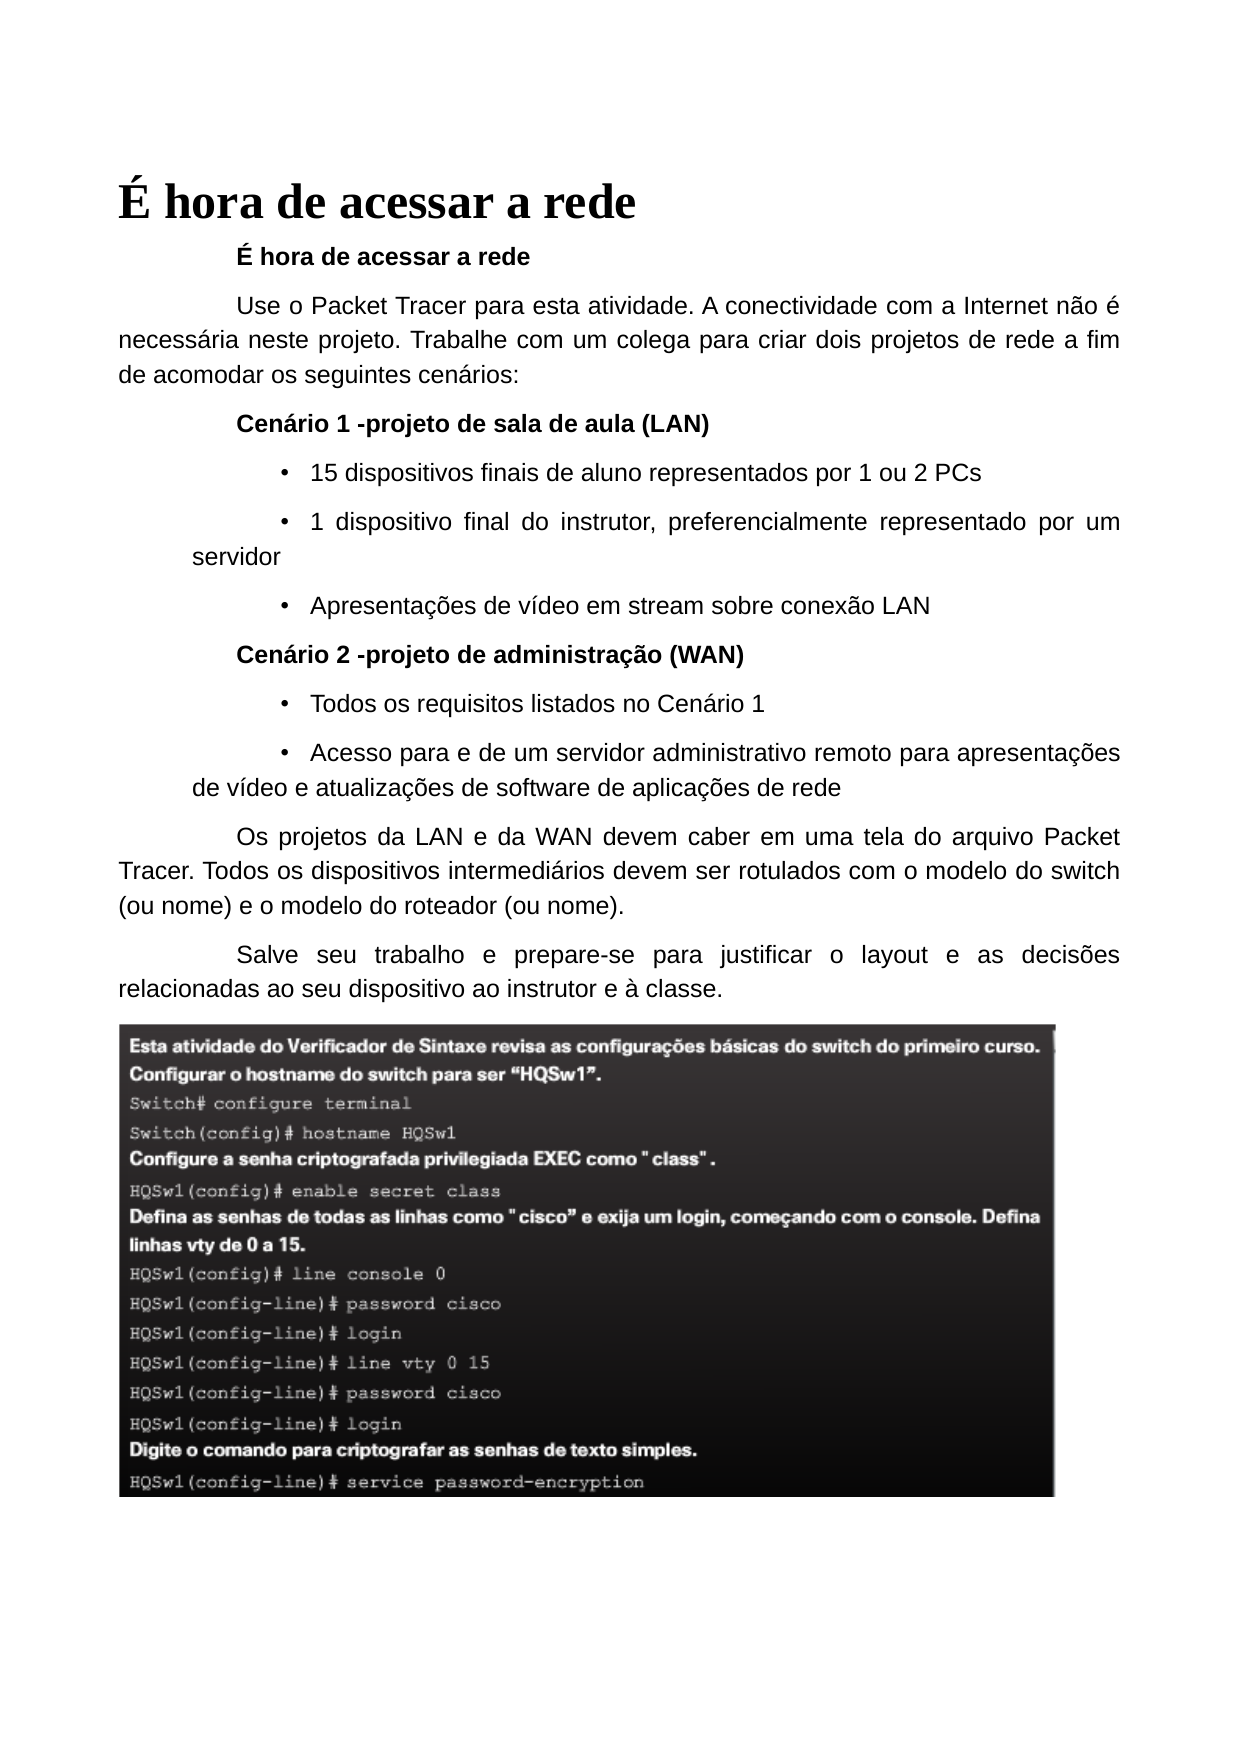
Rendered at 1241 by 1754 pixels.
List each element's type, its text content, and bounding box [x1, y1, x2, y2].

text É hora de acessar a rede [118, 242, 1122, 271]
list 1 dispositivo final do instrutor, preferencialmente representado por um servidor [162, 507, 1122, 571]
list 15 dispositivos finais de aluno representados por 1 ou 2 PCs [162, 458, 1122, 487]
text Cenário 2 -projeto de administração (WAN) [118, 640, 1122, 669]
list Acesso para e de um servidor administrativo remoto para apresentações de vídeo e atualizações de software de aplicações de rede [162, 738, 1122, 802]
text Use o Packet Tracer para esta atividade. A conectividade com a Internet não é necessária neste projeto. Trabalhe com um colega para criar dois projetos de rede a fim de acomodar os seguintes cenários: [118, 291, 1122, 389]
subtitle É hora de acessar a rede [118, 172, 1122, 229]
text Salve seu trabalho e prepare-se para justificar o layout e as decisões relacionadas ao seu dispositivo ao instrutor e à classe. [118, 940, 1122, 1003]
text Os projetos da LAN e da WAN devem caber em uma tela do arquivo Packet Tracer. Todos os dispositivos intermediários devem ser rotulados com o modelo do switch (ou nome) e o modelo do roteador (ou nome). [118, 822, 1122, 919]
list Apresentações de vídeo em stream sobre conexão LAN [162, 591, 1122, 620]
text Cenário 1 -projeto de sala de aula (LAN) [118, 409, 1122, 438]
list Todos os requisitos listados no Cenário 1 [162, 689, 1122, 718]
picture [118, 1023, 1056, 1497]
